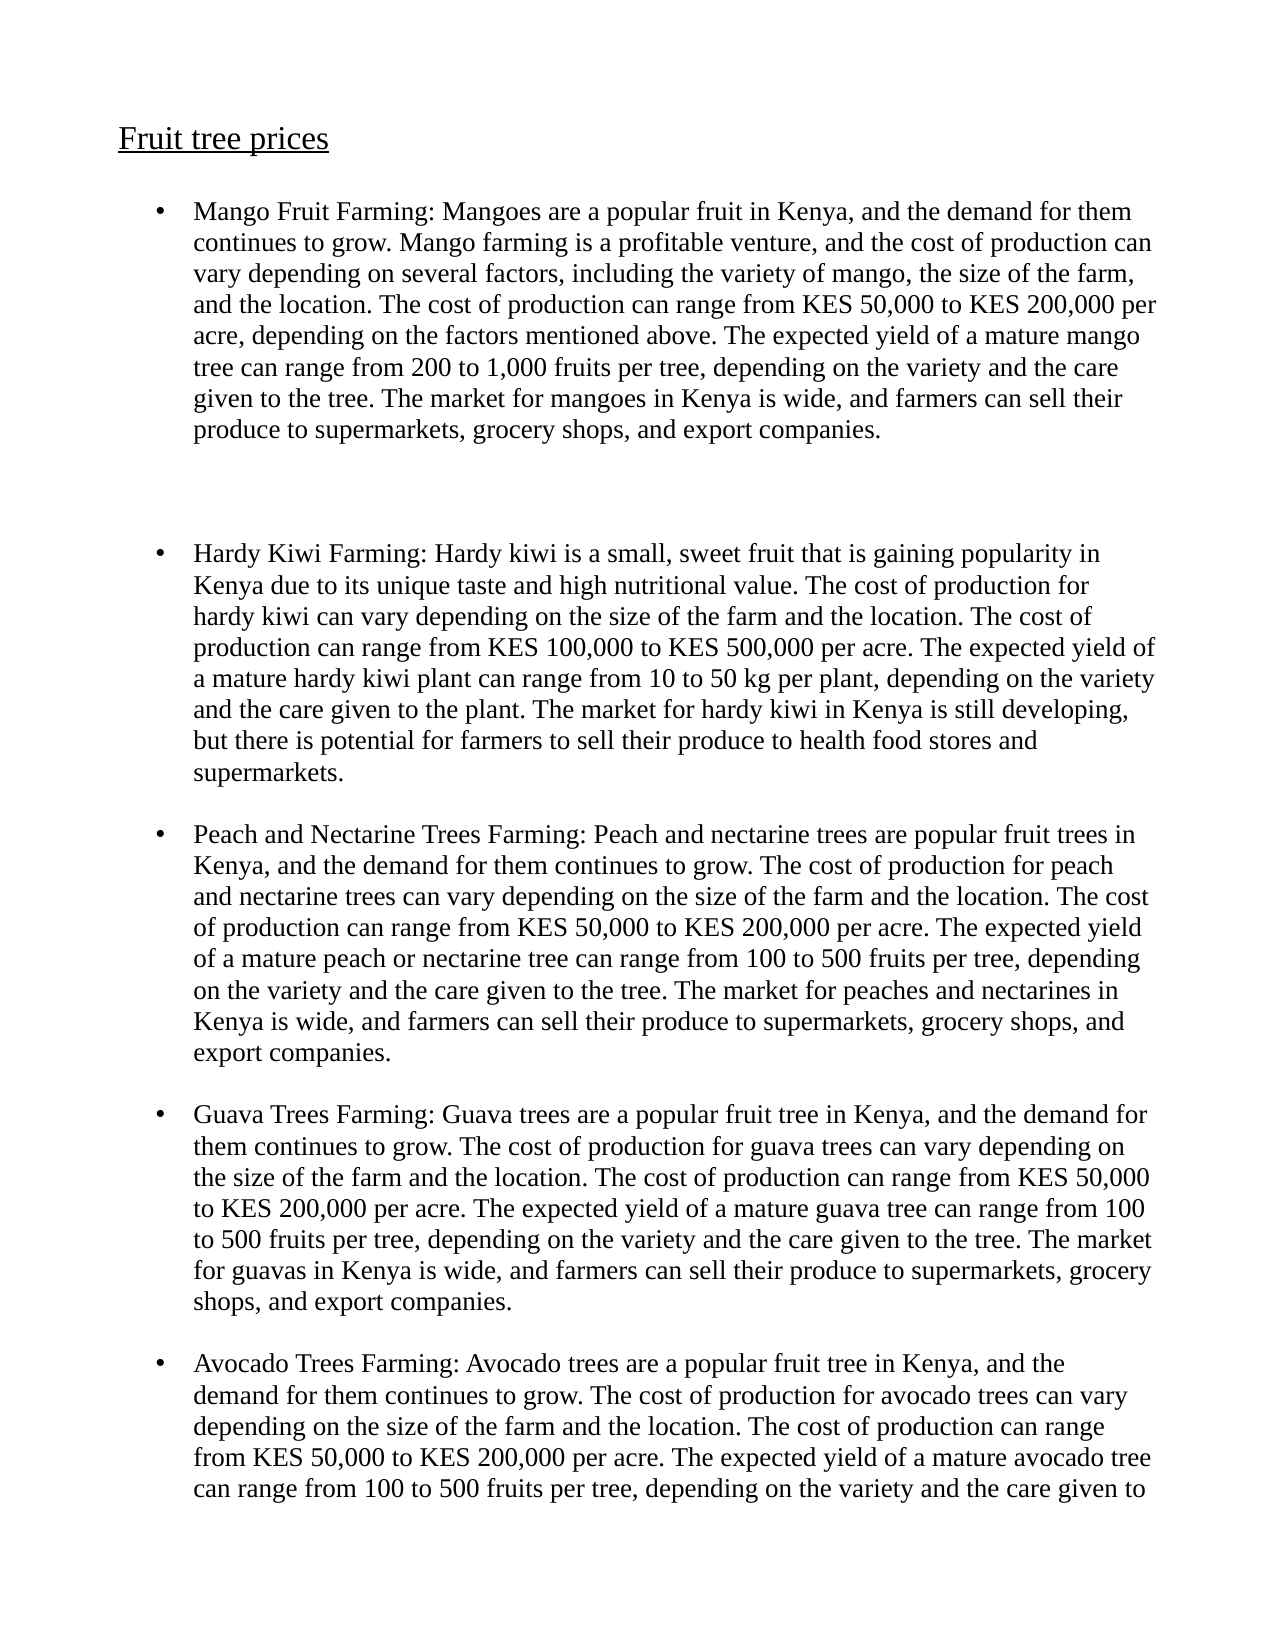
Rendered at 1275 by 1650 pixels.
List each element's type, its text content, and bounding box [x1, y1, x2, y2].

list Hardy Kiwi Farming: Hardy kiwi is a small, sweet fruit that is gaining popularity in Kenya due to its unique taste and high nutritional value. The cost of production for hardy kiwi can vary depending on the size of the farm and the location. The cost of production can range from KES 100,000 to KES 500,000 per acre. The expected yield of a mature hardy kiwi plant can range from 10 to 50 kg per plant, depending on the variety and the care given to the plant. The market for hardy kiwi in Kenya is still developing, but there is potential for farmers to sell their produce to health food stores and supermarkets. [156, 537, 1157, 787]
list Mango Fruit Farming: Mangoes are a popular fruit in Kenya, and the demand for them continues to grow. Mango farming is a profitable venture, and the cost of production can vary depending on several factors, including the variety of mango, the size of the farm, and the location. The cost of production can range from KES 50,000 to KES 200,000 per acre, depending on the factors mentioned above. The expected yield of a mature mango tree can range from 200 to 1,000 fruits per tree, depending on the variety and the care given to the tree. The market for mangoes in Kenya is wide, and farmers can sell their produce to supermarkets, grocery shops, and export companies. [156, 195, 1157, 444]
list Avocado Trees Farming: Avocado trees are a popular fruit tree in Kenya, and the demand for them continues to grow. The cost of production for avocado trees can vary depending on the size of the farm and the location. The cost of production can range from KES 50,000 to KES 200,000 per acre. The expected yield of a mature avocado tree can range from 100 to 500 fruits per tree, depending on the variety and the care given to [156, 1348, 1157, 1503]
list Peach and Nectarine Trees Farming: Peach and nectarine trees are popular fruit trees in Kenya, and the demand for them continues to grow. The cost of production for peach and nectarine trees can vary depending on the size of the farm and the location. The cost of production can range from KES 50,000 to KES 200,000 per acre. The expected yield of a mature peach or nectarine tree can range from 100 to 500 fruits per tree, depending on the variety and the care given to the tree. The market for peaches and nectarines in Kenya is wide, and farmers can sell their produce to supermarkets, grocery shops, and export companies. [156, 818, 1157, 1067]
list Guava Trees Farming: Guava trees are a popular fruit tree in Kenya, and the demand for them continues to grow. The cost of production for guava trees can vary depending on the size of the farm and the location. The cost of production can range from KES 50,000 to KES 200,000 per acre. The expected yield of a mature guava tree can range from 100 to 500 fruits per tree, depending on the variety and the care given to the tree. The market for guavas in Kenya is wide, and farmers can sell their produce to supermarkets, grocery shops, and export companies. [156, 1098, 1157, 1316]
text Fruit tree prices [118, 118, 1157, 156]
